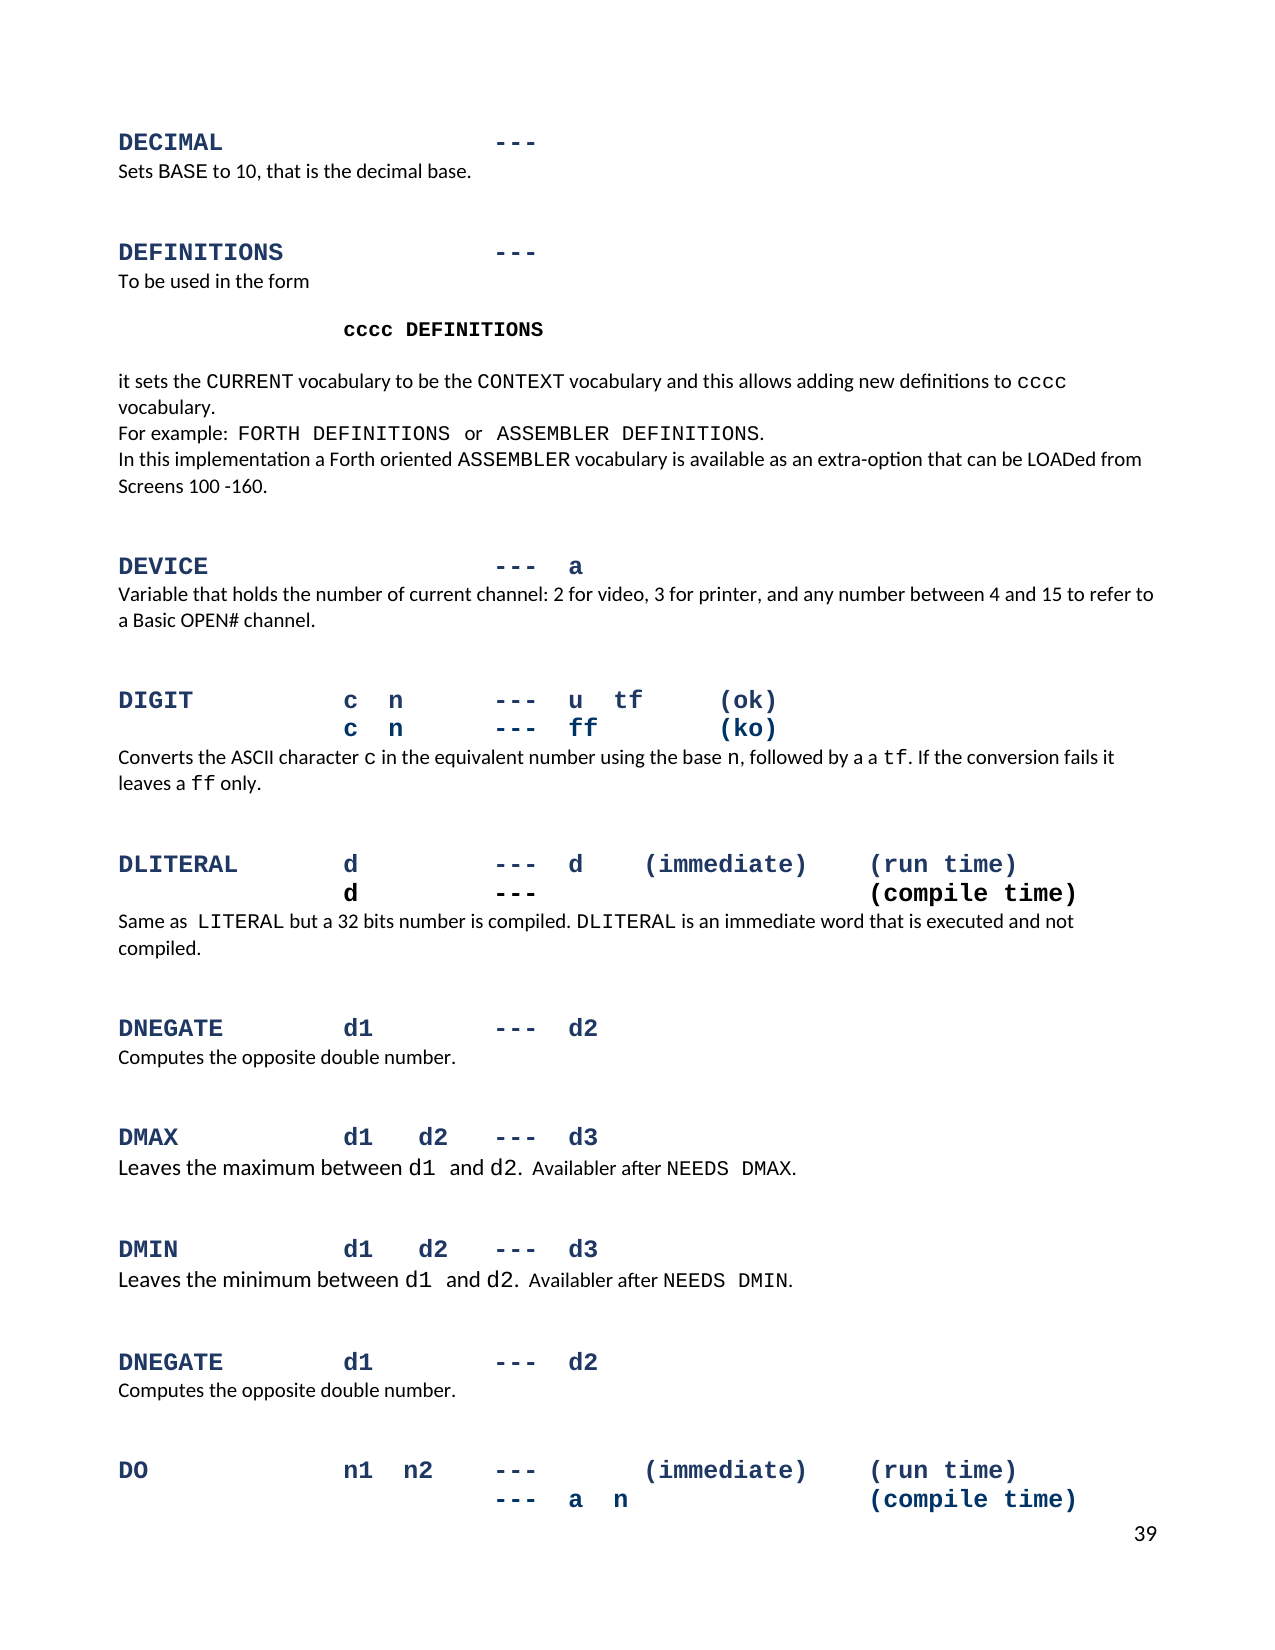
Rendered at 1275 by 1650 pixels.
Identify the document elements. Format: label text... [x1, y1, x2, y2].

subtitle DEFINITIONS --- [118, 240, 1157, 268]
text it sets the CURRENT vocabulary to be the CONTEXT vocabulary and this allows adding new definitions to cccc vocabulary. [118, 368, 1157, 420]
text cccc DEFINITIONS [118, 319, 1157, 343]
text Leaves the maximum between d1 and d2. Availabler after NEEDS DMAX. [118, 1153, 1157, 1182]
text To be used in the form [118, 268, 1157, 293]
text Leaves the minimum between d1 and d2. Availabler after NEEDS DMIN. [118, 1265, 1157, 1294]
subtitle DEVICE --- a [118, 553, 1157, 582]
subtitle DIGIT c n --- u tf (ok) [118, 687, 1157, 716]
text Converts the ASCII character c in the equivalent number using the base n, followed by a a tf. If the conversion fails it leaves a ff only. [118, 744, 1157, 797]
subtitle DNEGATE d1 --- d2 [118, 1349, 1157, 1378]
text d --- (compile time) [118, 880, 1157, 909]
subtitle DLITERAL d --- d (immediate) (run time) [118, 852, 1157, 880]
text In this implementation a Forth oriented ASSEMBLER vocabulary is available as an extra-option that can be LOADed from Screens 100 -160. [118, 446, 1157, 498]
subtitle DMIN d1 d2 --- d3 [118, 1237, 1157, 1265]
text Computes the opposite double number. [118, 1378, 1157, 1403]
text Computes the opposite double number. [118, 1044, 1157, 1069]
text For example: FORTH DEFINITIONS or ASSEMBLER DEFINITIONS. [118, 420, 1157, 446]
subtitle DECIMAL --- [118, 130, 1157, 158]
subtitle DNEGATE d1 --- d2 [118, 1016, 1157, 1044]
text Same as LITERAL but a 32 bits number is compiled. DLITERAL is an immediate word that is executed and not compiled. [118, 909, 1157, 961]
text Variable that holds the number of current channel: 2 for video, 3 for printer, and any number between 4 and 15 to refer to a Basic OPEN# channel. [118, 582, 1157, 632]
subtitle DMAX d1 d2 --- d3 [118, 1124, 1157, 1153]
text c n --- ff (ko) [118, 716, 1157, 744]
text Sets BASE to 10, that is the decimal base. [118, 158, 1157, 185]
subtitle DO n1 n2 --- (immediate) (run time) [118, 1458, 1157, 1486]
text --- a n (compile time) [118, 1486, 1157, 1515]
